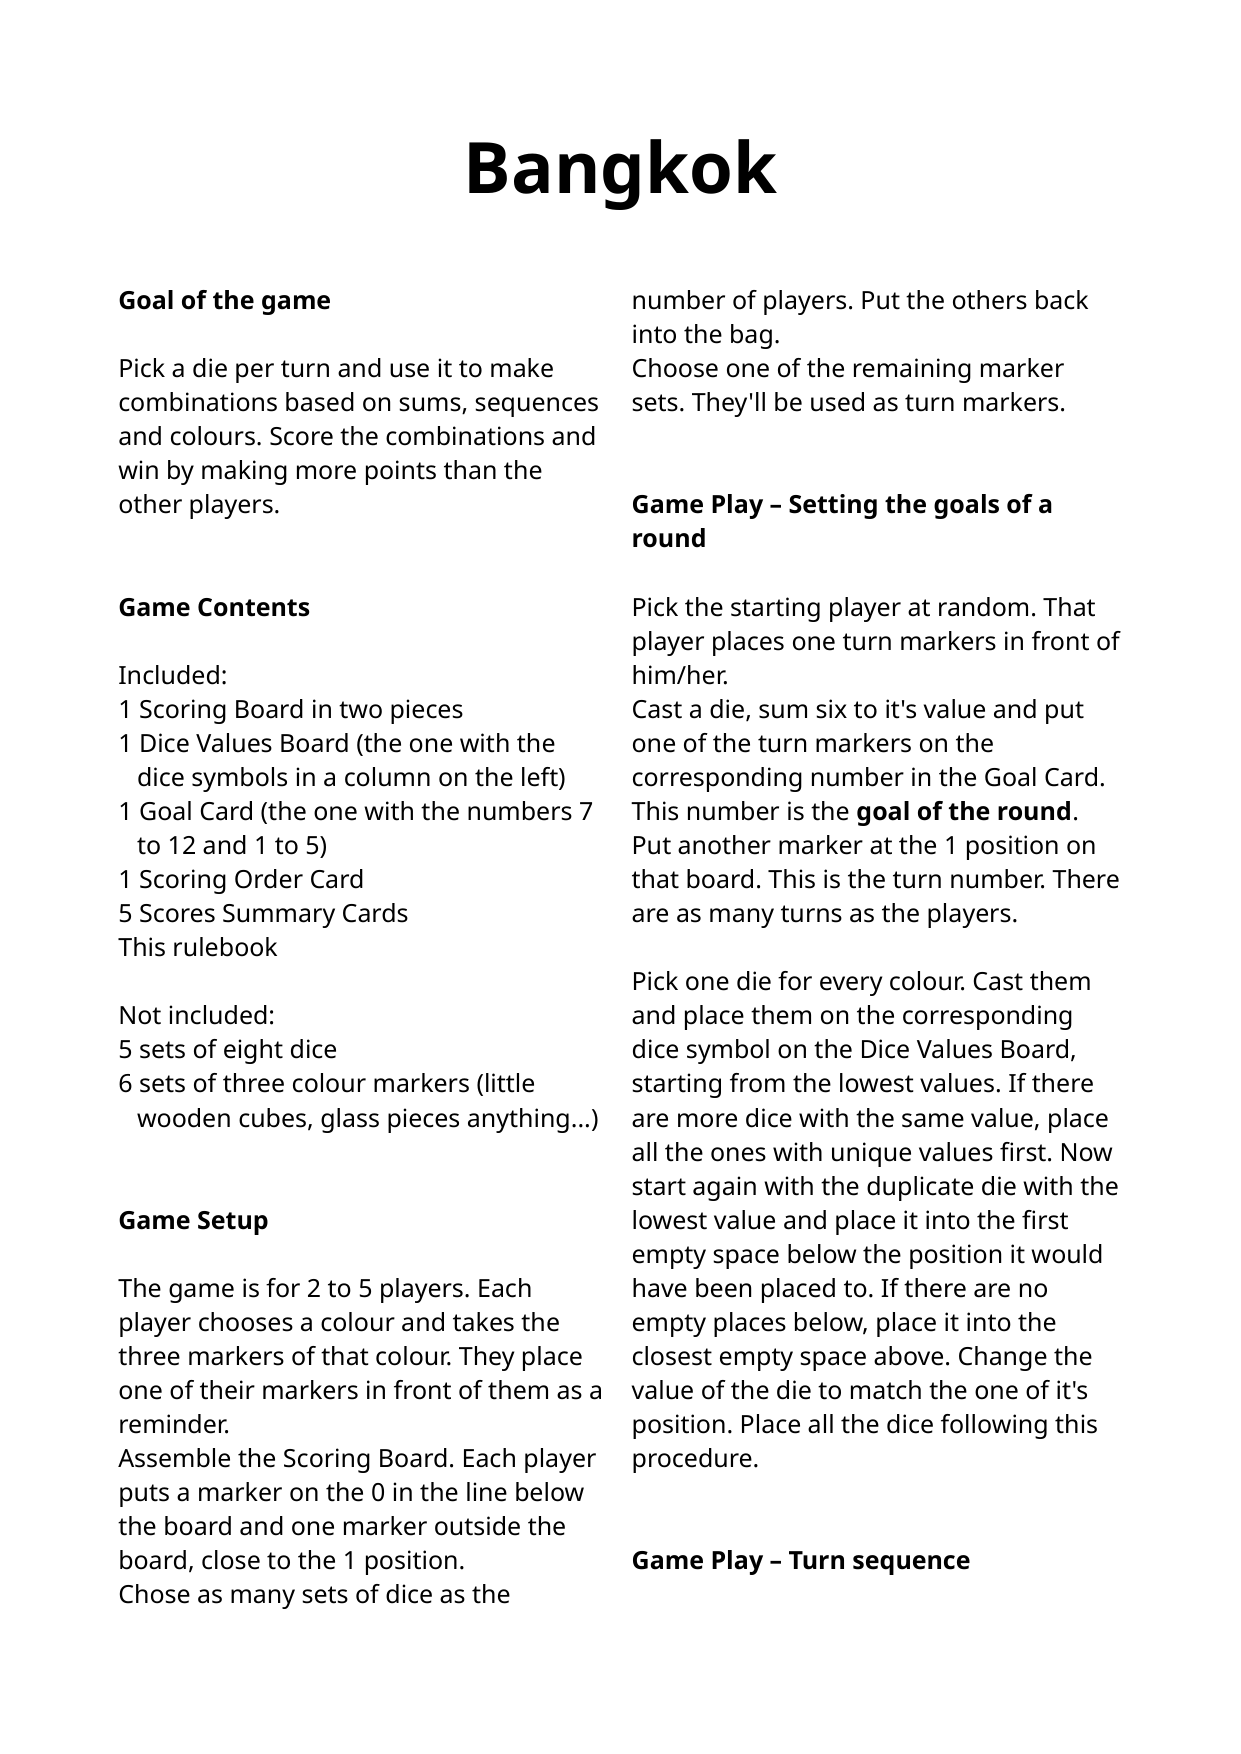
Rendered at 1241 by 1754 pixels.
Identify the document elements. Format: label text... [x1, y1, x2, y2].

text This rulebook [118, 930, 609, 964]
text 5 Scores Summary Cards [118, 896, 609, 930]
text 5 sets of eight dice [118, 1032, 609, 1066]
text Game Setup [118, 1202, 609, 1236]
text 1 Dice Values Board (the one with the dice symbols in a column on the left) [118, 726, 609, 794]
text Cast a die, sum six to it's value and put one of the turn markers on the corresponding number in the Goal Card. This number is the goal of the round. Put another marker at the 1 position on that board. This is the turn number. There are as many turns as the players. [631, 691, 1122, 930]
text Included: [118, 657, 609, 691]
text 1 Goal Card (the one with the numbers 7 to 12 and 1 to 5) [118, 794, 609, 862]
text Game Contents [118, 589, 609, 623]
text 6 sets of three colour markers (little wooden cubes, glass pieces anything...) [118, 1066, 609, 1134]
text 1 Scoring Order Card [118, 862, 609, 896]
text Goal of the game [118, 283, 609, 317]
text number of players. Put the others back into the bag. [631, 283, 1122, 351]
text Pick the starting player at random. That player places one turn markers in front of him/her. [631, 589, 1122, 691]
text 1 Scoring Board in two pieces [118, 691, 609, 726]
text Game Play – Setting the goals of a round [631, 487, 1122, 555]
text Not included: [118, 998, 609, 1032]
text Pick one die for every colour. Cast them and place them on the corresponding dice symbol on the Dice Values Board, starting from the lowest values. If there are more dice with the same value, place all the ones with unique values first. Now start again with the duplicate die with the lowest value and place it into the first empty space below the position it would have been placed to. If there are no empty places below, place it into the closest empty space above. Change the value of the die to match the one of it's position. Place all the dice following this procedure. [631, 964, 1122, 1475]
text Assemble the Scoring Board. Each player puts a marker on the 0 in the line below the board and one marker outside the board, close to the 1 position. [118, 1441, 609, 1577]
text Chose as many sets of dice as the [118, 1577, 609, 1611]
text Game Play – Turn sequence [631, 1543, 1122, 1577]
text Bangkok [118, 118, 1122, 214]
text The game is for 2 to 5 players. Each player chooses a colour and takes the three markers of that colour. They place one of their markers in front of them as a reminder. [118, 1271, 609, 1441]
text Choose one of the remaining marker sets. They'll be used as turn markers. [631, 351, 1122, 419]
text Pick a die per turn and use it to make combinations based on sums, sequences and colours. Score the combinations and win by making more points than the other players. [118, 351, 609, 521]
